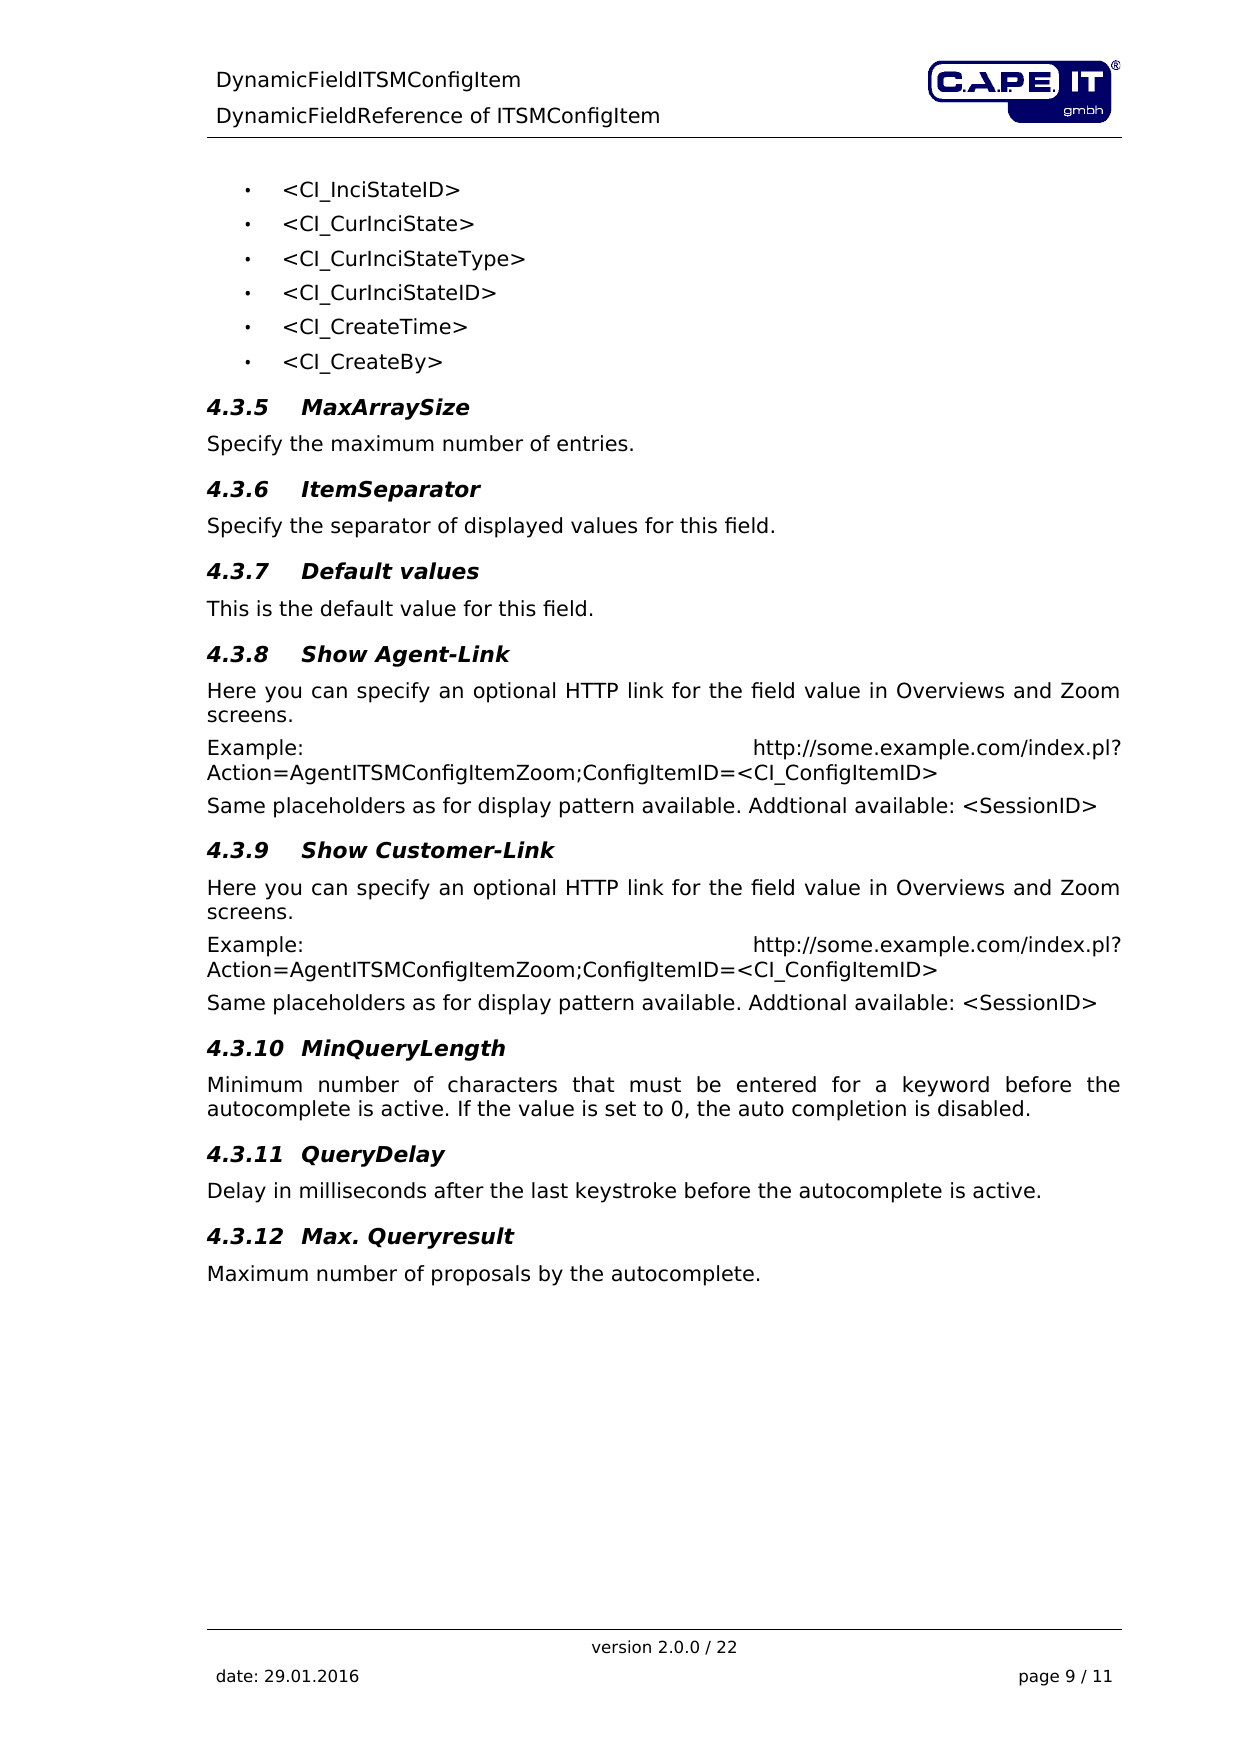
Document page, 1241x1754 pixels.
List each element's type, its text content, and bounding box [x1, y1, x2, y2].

list <CI_CreateTime> [244, 314, 1122, 340]
subtitle Max. Queryresult [207, 1224, 1122, 1250]
text Maximum number of proposals by the autocomplete. [207, 1262, 1122, 1286]
subtitle Default values [207, 559, 1122, 585]
subtitle MinQueryLength [207, 1036, 1122, 1061]
text Here you can specify an optional HTTP link for the field value in Overviews and Zoom screens. [207, 876, 1122, 924]
text Same placeholders as for display pattern available. Addtional available: <SessionID> [207, 991, 1122, 1015]
subtitle QueryDelay [207, 1142, 1122, 1168]
text Minimum number of characters that must be entered for a keyword before the autocomplete is active. If the value is set to 0, the auto completion is disabled. [207, 1073, 1122, 1121]
text Here you can specify an optional HTTP link for the field value in Overviews and Zoom screens. [207, 679, 1122, 727]
subtitle MaxArraySize [207, 395, 1122, 421]
list <CI_InciStateID> [244, 177, 1122, 203]
text This is the default value for this field. [207, 597, 1122, 621]
text Same placeholders as for display pattern available. Addtional available: <SessionID> [207, 794, 1122, 818]
picture [928, 60, 1121, 123]
list <CI_CreateBy> [244, 349, 1122, 374]
subtitle Show Agent-Link [207, 642, 1122, 667]
list <CI_CurInciStateID> [244, 280, 1122, 306]
list <CI_CurInciStateType> [244, 246, 1122, 271]
subtitle Show Customer-Link [207, 839, 1122, 864]
subtitle ItemSeparator [207, 477, 1122, 503]
text Delay in milliseconds after the last keystroke before the autocomplete is active. [207, 1179, 1122, 1204]
text Specify the separator of displayed values for this field. [207, 514, 1122, 539]
list <CI_CurInciState> [244, 211, 1122, 237]
text Specify the maximum number of entries. [207, 432, 1122, 457]
text Example: http://some.example.com/index.pl?Action=AgentITSMConfigItemZoom;ConfigItemID=<CI_ConfigItemID> [207, 736, 1122, 785]
text Example: http://some.example.com/index.pl?Action=AgentITSMConfigItemZoom;ConfigItemID=<CI_ConfigItemID> [207, 933, 1122, 982]
